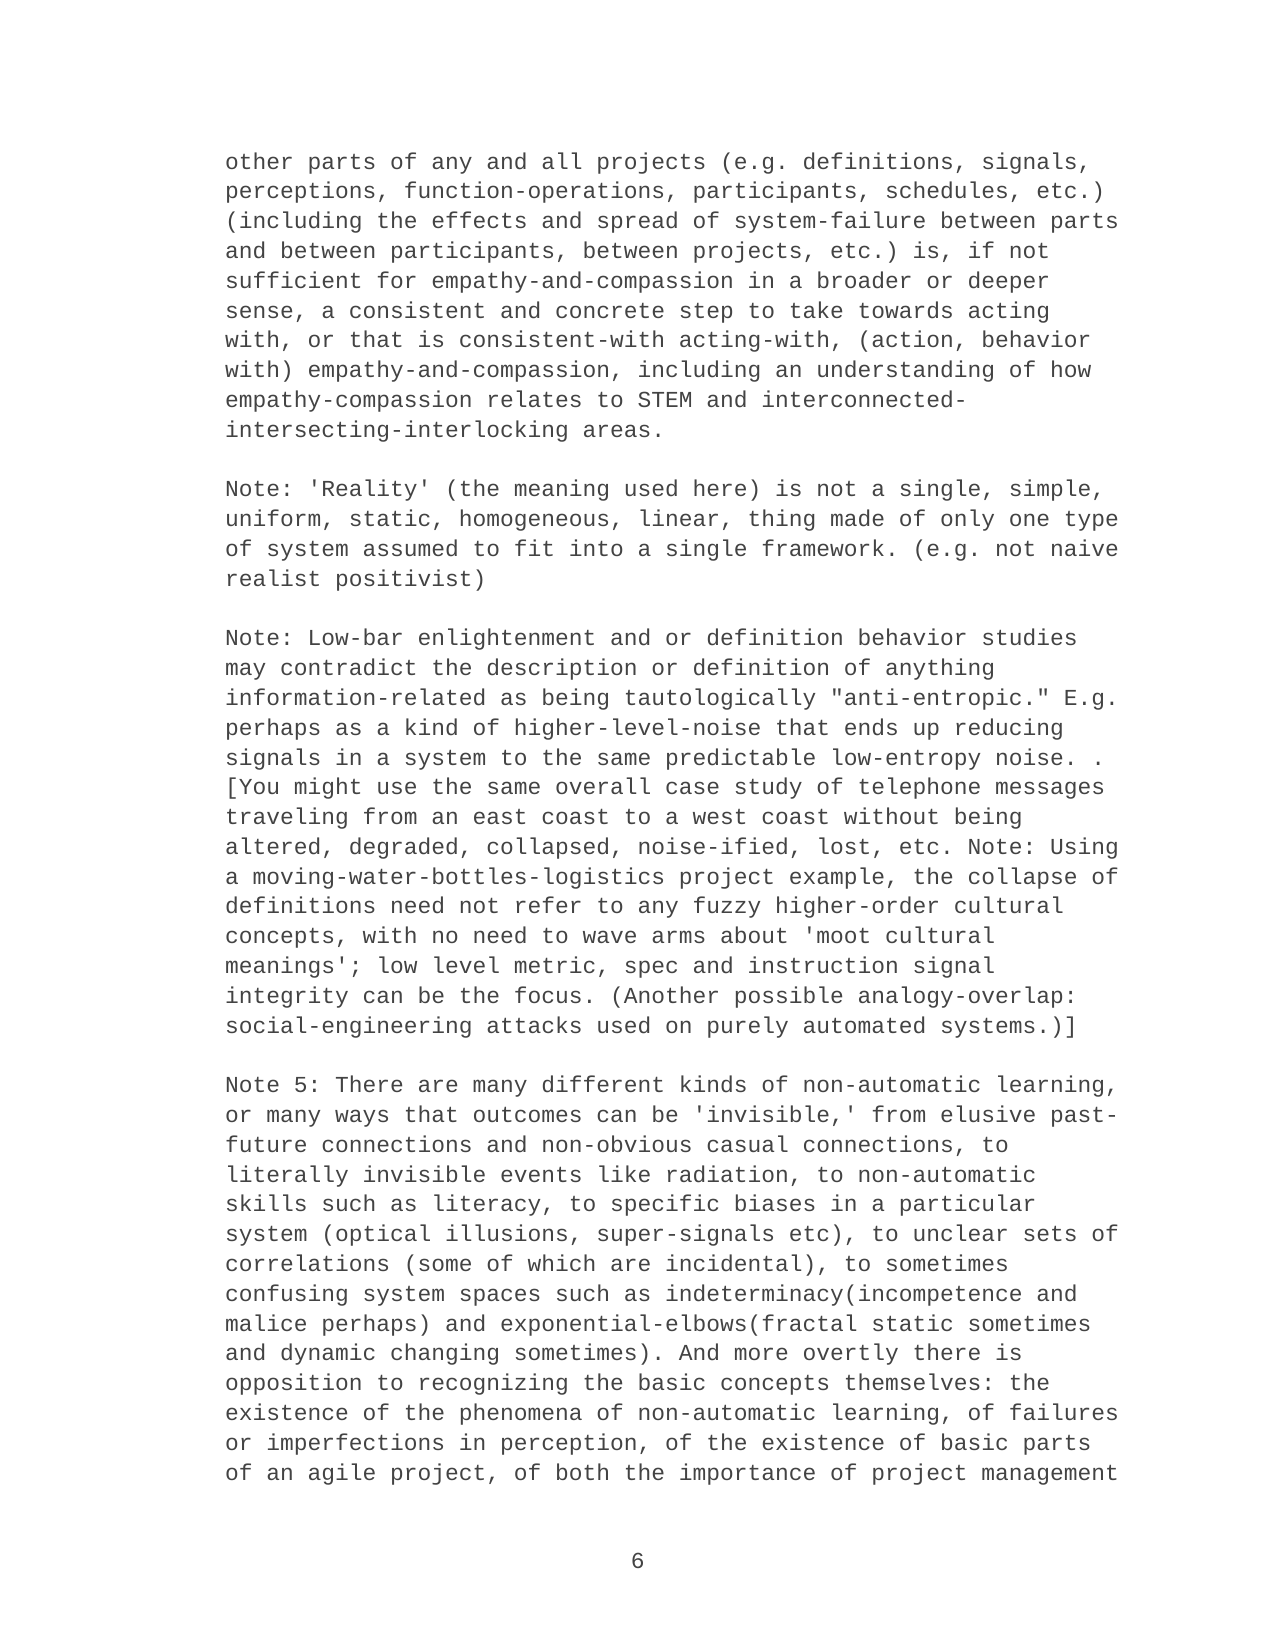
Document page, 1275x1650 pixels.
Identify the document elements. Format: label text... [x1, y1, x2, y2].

text Note: Low-bar enlightenment and or definition behavior studies may contradict the description or definition of anything information-related as being tautologically "anti-entropic." E.g. perhaps as a kind of higher-level-noise that ends up reducing signals in a system to the same predictable low-entropy noise. . [You might use the same overall case study of telephone messages traveling from an east coast to a west coast without being altered, degraded, collapsed, noise-ified, lost, etc. Note: Using a moving-water-bottles-logistics project example, the collapse of definitions need not refer to any fuzzy higher-order cultural concepts, with no need to wave arms about 'moot cultural meanings'; low level metric, spec and instruction signal integrity can be the focus. (Another possible analogy-overlap: social-engineering attacks used on purely automated systems.)] [225, 627, 1125, 1040]
text other parts of any and all projects (e.g. definitions, signals, perceptions, function-operations, participants, schedules, etc.)(including the effects and spread of system-failure between parts and between participants, between projects, etc.) is, if not sufficient for empathy-and-compassion in a broader or deeper sense, a consistent and concrete step to take towards acting with, or that is consistent-with acting-with, (action, behavior with) empathy-and-compassion, including an understanding of how empathy-compassion relates to STEM and interconnected-intersecting-interlocking areas. [225, 150, 1125, 444]
text Note 5: There are many different kinds of non-automatic learning, or many ways that outcomes can be 'invisible,' from elusive past-future connections and non-obvious casual connections, to literally invisible events like radiation, to non-automatic skills such as literacy, to specific biases in a particular system (optical illusions, super-signals etc), to unclear sets of correlations (some of which are incidental), to sometimes confusing system spaces such as indeterminacy(incompetence and malice perhaps) and exponential-elbows(fractal static sometimes and dynamic changing sometimes). And more overtly there is opposition to recognizing the basic concepts themselves: the existence of the phenomena of non-automatic learning, of failures or imperfections in perception, of the existence of basic parts of an agile project, of both the importance of project management [225, 1073, 1125, 1487]
text Note: 'Reality' (the meaning used here) is not a single, simple, uniform, static, homogeneous, linear, thing made of only one type of system assumed to fit into a single framework. (e.g. not naive realist positivist) [225, 478, 1125, 593]
